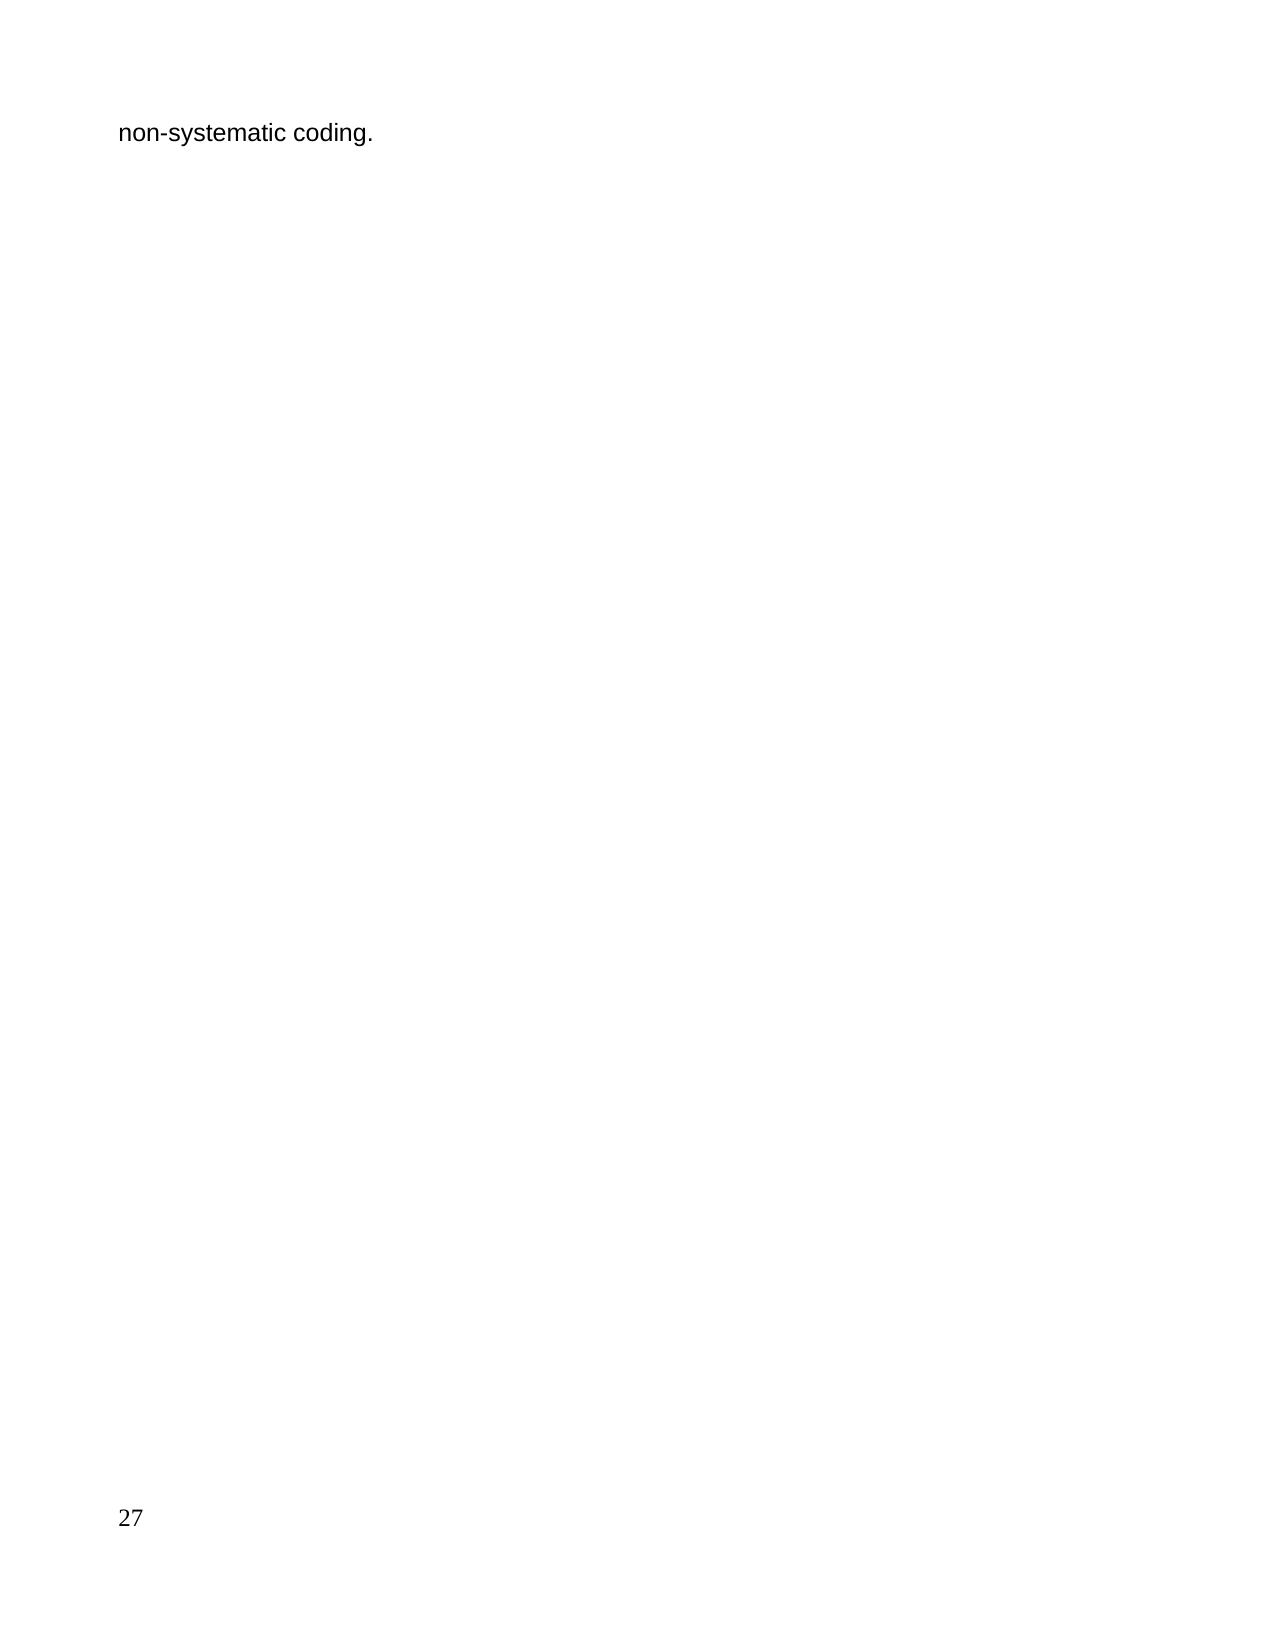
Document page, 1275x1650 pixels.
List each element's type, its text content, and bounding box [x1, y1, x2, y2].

text non-systematic coding. [118, 118, 1157, 147]
